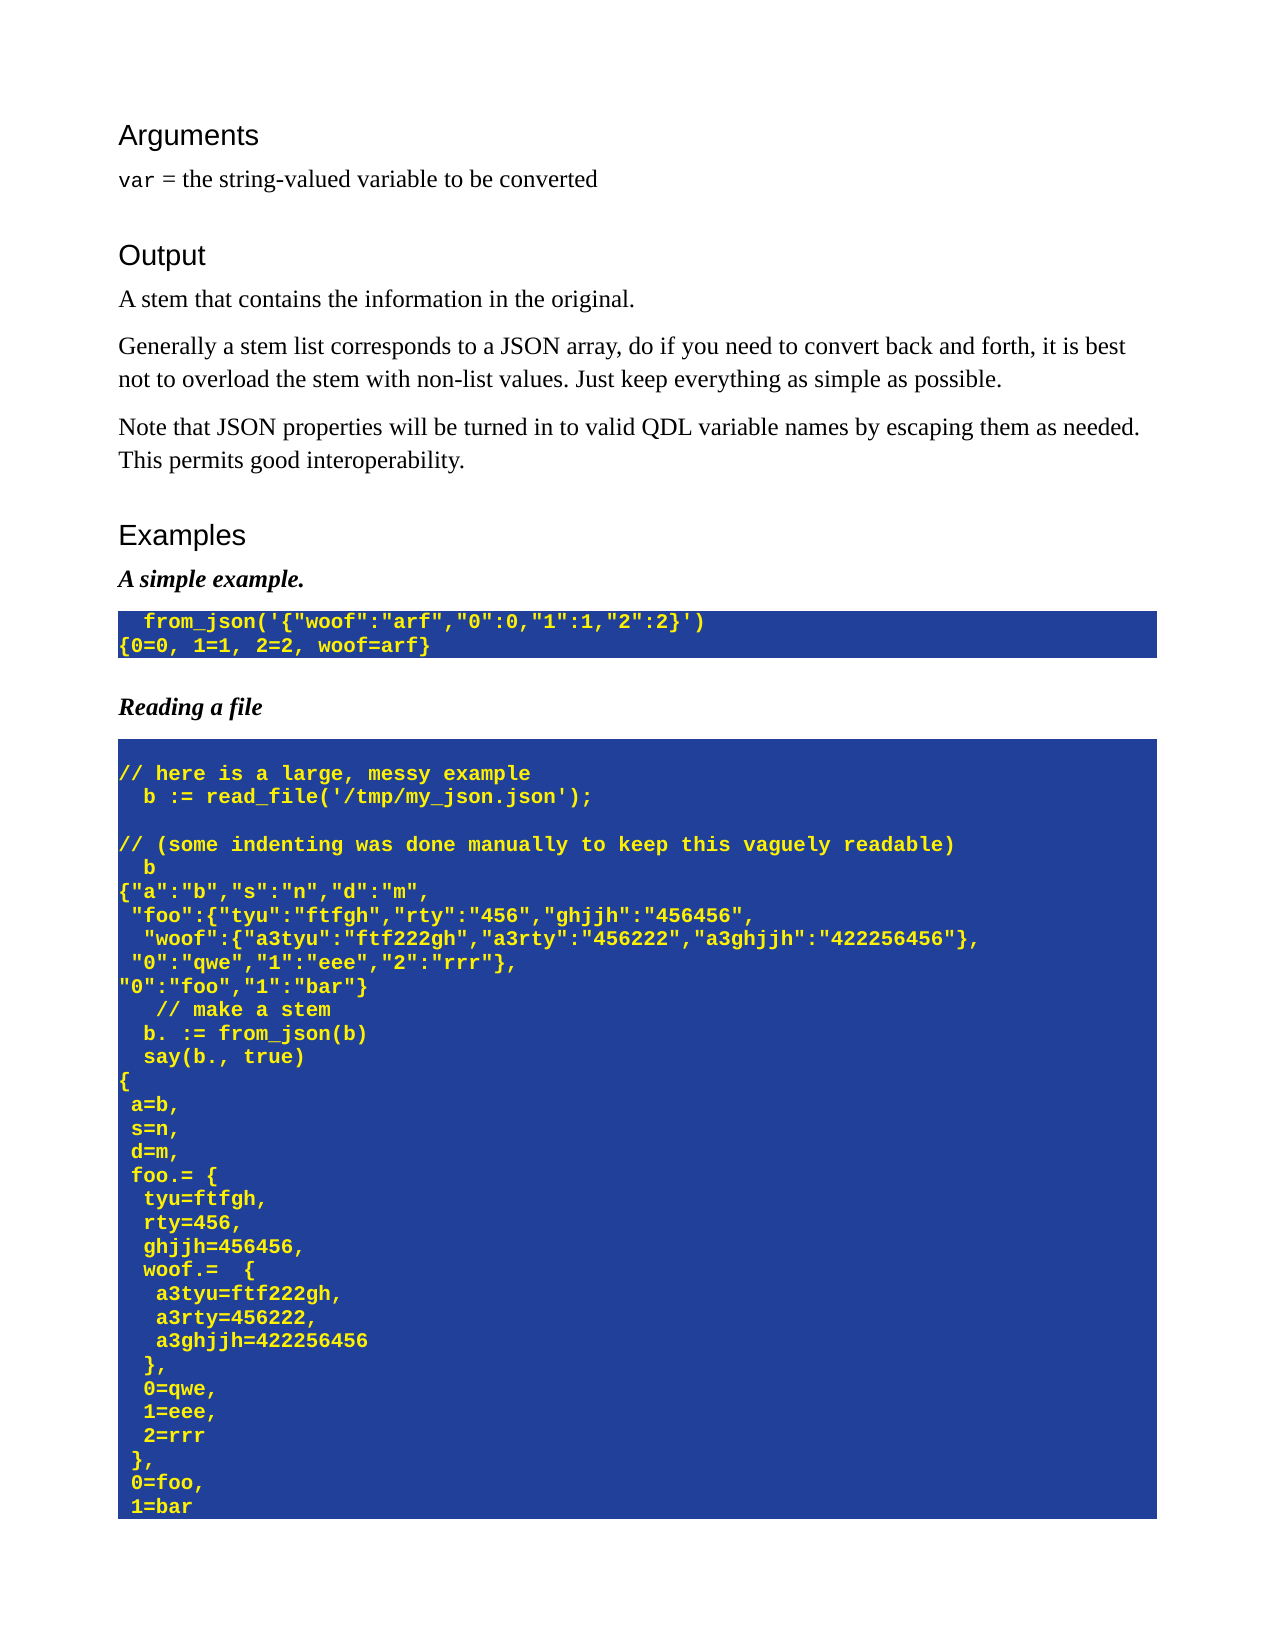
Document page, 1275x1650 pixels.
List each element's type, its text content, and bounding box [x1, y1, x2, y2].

text {"a":"b","s":"n","d":"m", [118, 881, 1157, 905]
text }, [118, 1354, 1157, 1378]
text b [118, 857, 1157, 881]
subtitle Examples [118, 518, 1157, 551]
text // here is a large, messy example [118, 763, 1157, 786]
text Reading a file [118, 658, 1157, 720]
text woof.= { [118, 1259, 1157, 1283]
text foo.= { [118, 1165, 1157, 1188]
text s=n, [118, 1117, 1157, 1141]
text a3tyu=ftf222gh, [118, 1283, 1157, 1307]
text rty=456, [118, 1212, 1157, 1236]
text { [118, 1070, 1157, 1094]
text A simple example. [118, 564, 1157, 592]
text // make a stem [118, 999, 1157, 1023]
text 1=bar [118, 1496, 1157, 1519]
text 0=foo, [118, 1472, 1157, 1496]
text "woof":{"a3tyu":"ftf222gh","a3rty":"456222","a3ghjjh":"422256456"}, [118, 928, 1157, 952]
text d=m, [118, 1141, 1157, 1165]
text from_json('{"woof":"arf","0":0,"1":1,"2":2}') [118, 611, 1157, 635]
text a3rty=456222, [118, 1307, 1157, 1330]
subtitle Output [118, 238, 1157, 271]
text A stem that contains the information in the original. [118, 284, 1157, 312]
text "0":"foo","1":"bar"} [118, 976, 1157, 999]
text 0=qwe, [118, 1378, 1157, 1401]
text // (some indenting was done manually to keep this vaguely readable) [118, 834, 1157, 857]
text "foo":{"tyu":"ftfgh","rty":"456","ghjjh":"456456", [118, 905, 1157, 928]
text Note that JSON properties will be turned in to valid QDL variable names by escaping them as needed. This permits good interoperability. [118, 412, 1157, 474]
text 2=rrr [118, 1425, 1157, 1448]
text ghjjh=456456, [118, 1236, 1157, 1259]
text b := read_file('/tmp/my_json.json'); [118, 786, 1157, 810]
text b. := from_json(b) [118, 1023, 1157, 1047]
text var = the string-valued variable to be converted [118, 164, 1157, 194]
text "0":"qwe","1":"eee","2":"rrr"}, [118, 952, 1157, 976]
text say(b., true) [118, 1047, 1157, 1070]
text {0=0, 1=1, 2=2, woof=arf} [118, 635, 1157, 658]
text }, [118, 1448, 1157, 1472]
text Generally a stem list corresponds to a JSON array, do if you need to convert back and forth, it is best not to overload the stem with non-list values. Just keep everything as simple as possible. [118, 331, 1157, 393]
subtitle Arguments [118, 118, 1157, 152]
text 1=eee, [118, 1401, 1157, 1425]
text tyu=ftfgh, [118, 1188, 1157, 1212]
text a3ghjjh=422256456 [118, 1330, 1157, 1354]
text a=b, [118, 1094, 1157, 1117]
